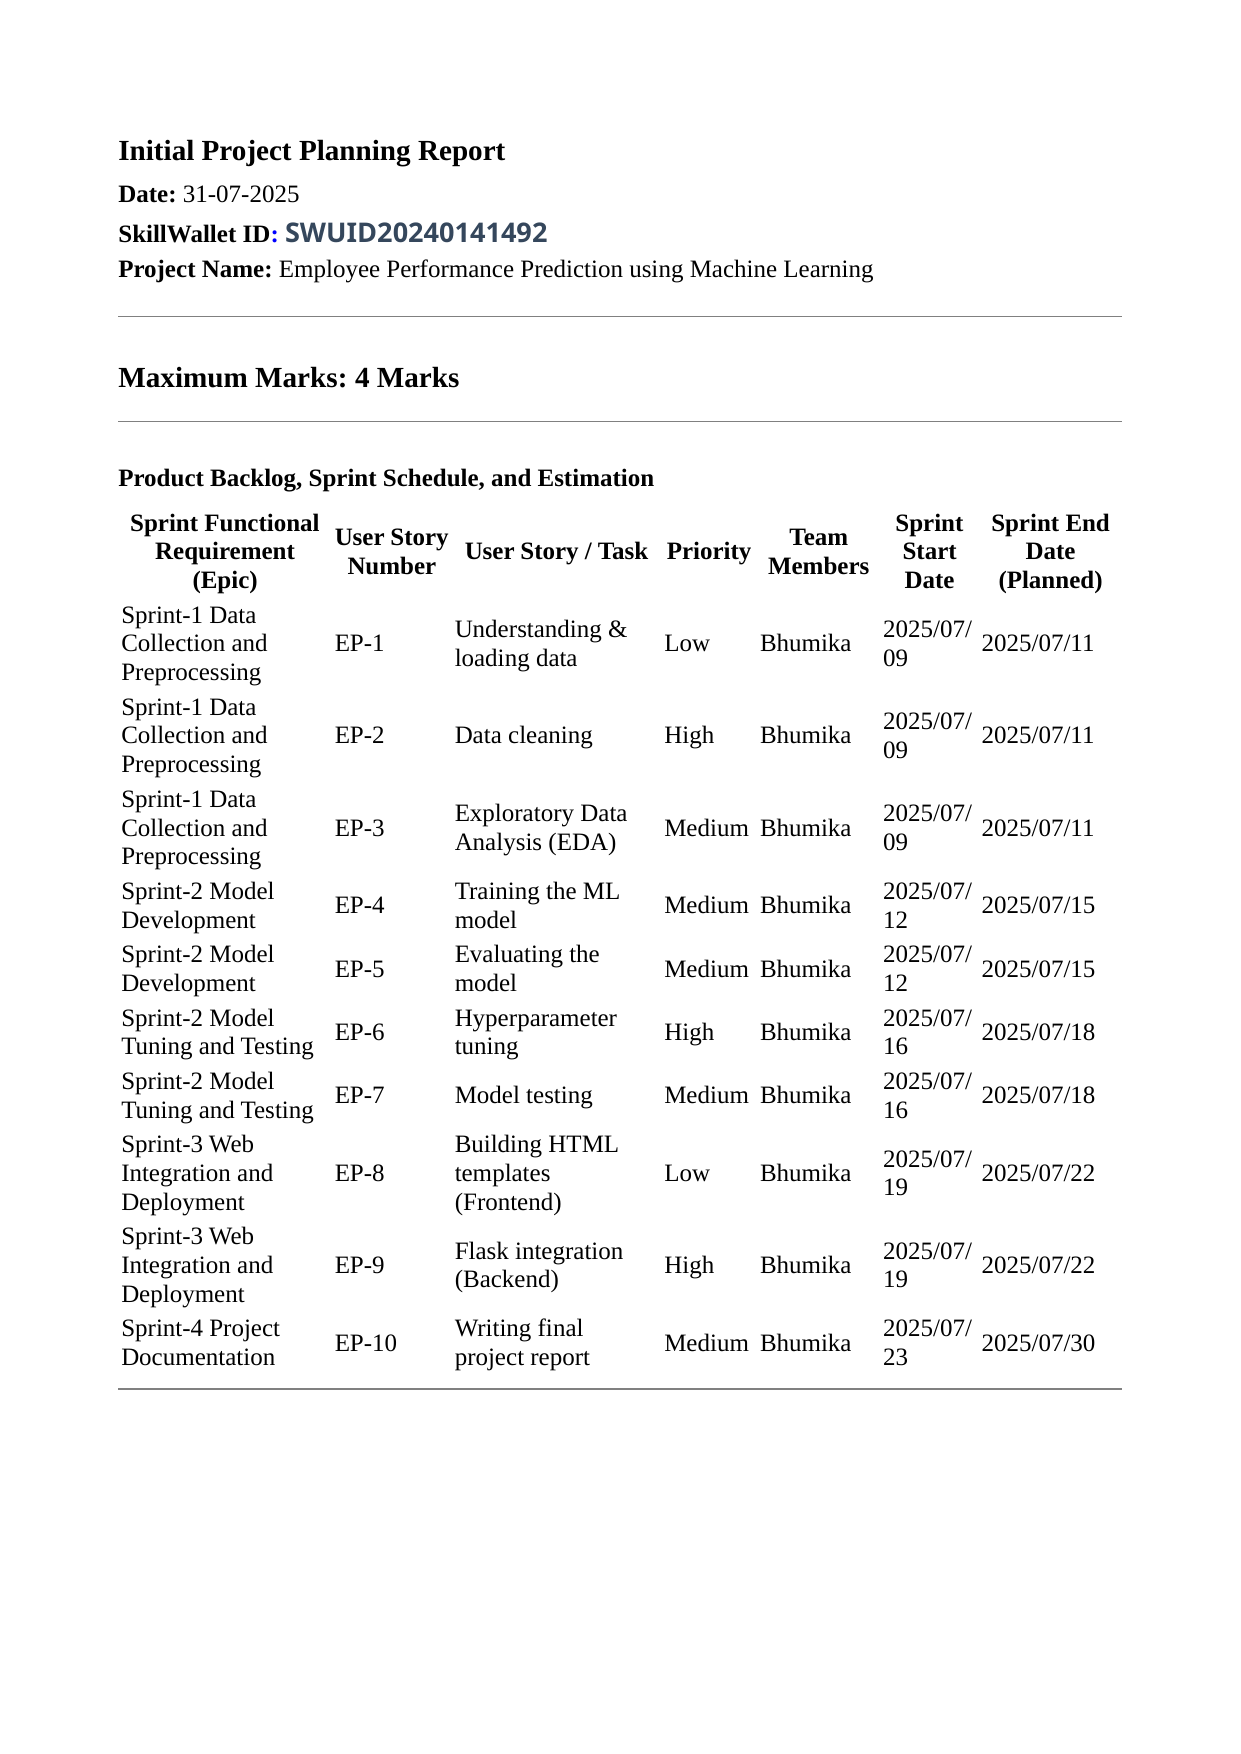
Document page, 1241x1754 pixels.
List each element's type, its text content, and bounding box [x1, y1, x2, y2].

table_cell EP-5 [332, 936, 452, 1000]
table_cell EP-10 [332, 1311, 452, 1374]
table_cell Evaluating the model [452, 936, 661, 1000]
table_cell EP-3 [332, 781, 452, 873]
table_cell Sprint-1 Data Collection and Preprocessing [118, 781, 332, 873]
table_cell Sprint-1 Data Collection and Preprocessing [118, 689, 332, 781]
table_cell Bhumika [757, 936, 880, 1000]
table_header Priority [661, 505, 757, 597]
table_cell 2025/07/09 [880, 781, 978, 873]
table_cell High [661, 689, 757, 781]
table_cell EP-9 [332, 1219, 452, 1311]
table_cell 2025/07/22 [979, 1219, 1122, 1311]
table_cell EP-7 [332, 1063, 452, 1126]
table_cell EP-4 [332, 873, 452, 936]
subtitle Maximum Marks: 4 Marks [118, 361, 1122, 394]
table_cell Low [661, 1126, 757, 1218]
table_cell EP-2 [332, 689, 452, 781]
table_cell Sprint-2 Model Development [118, 873, 332, 936]
table_cell Bhumika [757, 689, 880, 781]
table_cell 2025/07/30 [979, 1311, 1122, 1374]
table_cell Training the ML model [452, 873, 661, 936]
table_cell Understanding & loading data [452, 597, 661, 689]
table_cell Bhumika [757, 597, 880, 689]
table_cell Medium [661, 873, 757, 936]
table_cell 2025/07/09 [880, 597, 978, 689]
table_cell Bhumika [757, 1063, 880, 1126]
table_cell EP-8 [332, 1126, 452, 1218]
table_cell Sprint-2 Model Tuning and Testing [118, 1000, 332, 1063]
table_cell Sprint-3 Web Integration and Deployment [118, 1126, 332, 1218]
table_header Sprint Start Date [880, 505, 978, 597]
table_cell Sprint-2 Model Development [118, 936, 332, 1000]
text Date: 31-07-2025 SkillWallet ID: SWUID20240141492 Project Name: Employee Performance Prediction using Machine Learning [118, 179, 1122, 283]
table_cell 2025/07/18 [979, 1000, 1122, 1063]
table_cell 2025/07/16 [880, 1063, 978, 1126]
table_cell Medium [661, 936, 757, 1000]
table_cell Bhumika [757, 1219, 880, 1311]
table_cell Sprint-4 Project Documentation [118, 1311, 332, 1374]
table_header Team Members [757, 505, 880, 597]
table_cell 2025/07/11 [979, 781, 1122, 873]
table_cell Medium [661, 1063, 757, 1126]
table_cell Low [661, 597, 757, 689]
table_cell High [661, 1000, 757, 1063]
table_cell 2025/07/23 [880, 1311, 978, 1374]
table_cell Bhumika [757, 1311, 880, 1374]
table_cell 2025/07/09 [880, 689, 978, 781]
table_cell Medium [661, 1311, 757, 1374]
table_cell Exploratory Data Analysis (EDA) [452, 781, 661, 873]
table_cell Model testing [452, 1063, 661, 1126]
subtitle Initial Project Planning Report [118, 133, 1122, 166]
table_cell 2025/07/18 [979, 1063, 1122, 1126]
table_cell 2025/07/12 [880, 873, 978, 936]
table_cell 2025/07/19 [880, 1219, 978, 1311]
table_header User Story Number [332, 505, 452, 597]
table_cell Data cleaning [452, 689, 661, 781]
table_cell Building HTML templates (Frontend) [452, 1126, 661, 1218]
table_cell 2025/07/15 [979, 936, 1122, 1000]
table_cell Bhumika [757, 1000, 880, 1063]
table_cell Hyperparameter tuning [452, 1000, 661, 1063]
table_cell 2025/07/11 [979, 689, 1122, 781]
table_cell 2025/07/12 [880, 936, 978, 1000]
table_cell Sprint-3 Web Integration and Deployment [118, 1219, 332, 1311]
table_cell Flask integration (Backend) [452, 1219, 661, 1311]
table_cell Bhumika [757, 873, 880, 936]
table_cell Bhumika [757, 781, 880, 873]
table_header Sprint Functional Requirement (Epic) [118, 505, 332, 597]
table_cell EP-1 [332, 597, 452, 689]
table_cell 2025/07/11 [979, 597, 1122, 689]
table_cell 2025/07/15 [979, 873, 1122, 936]
table_cell 2025/07/19 [880, 1126, 978, 1218]
table_cell Writing final project report [452, 1311, 661, 1374]
table_cell 2025/07/16 [880, 1000, 978, 1063]
table_cell Sprint-2 Model Tuning and Testing [118, 1063, 332, 1126]
table_cell Medium [661, 781, 757, 873]
table_cell 2025/07/22 [979, 1126, 1122, 1218]
subtitle Product Backlog, Sprint Schedule, and Estimation [118, 463, 1122, 492]
table_cell Sprint-1 Data Collection and Preprocessing [118, 597, 332, 689]
table_header User Story / Task [452, 505, 661, 597]
table_cell EP-6 [332, 1000, 452, 1063]
table_cell Bhumika [757, 1126, 880, 1218]
table_cell High [661, 1219, 757, 1311]
table_header Sprint End Date (Planned) [979, 505, 1122, 597]
